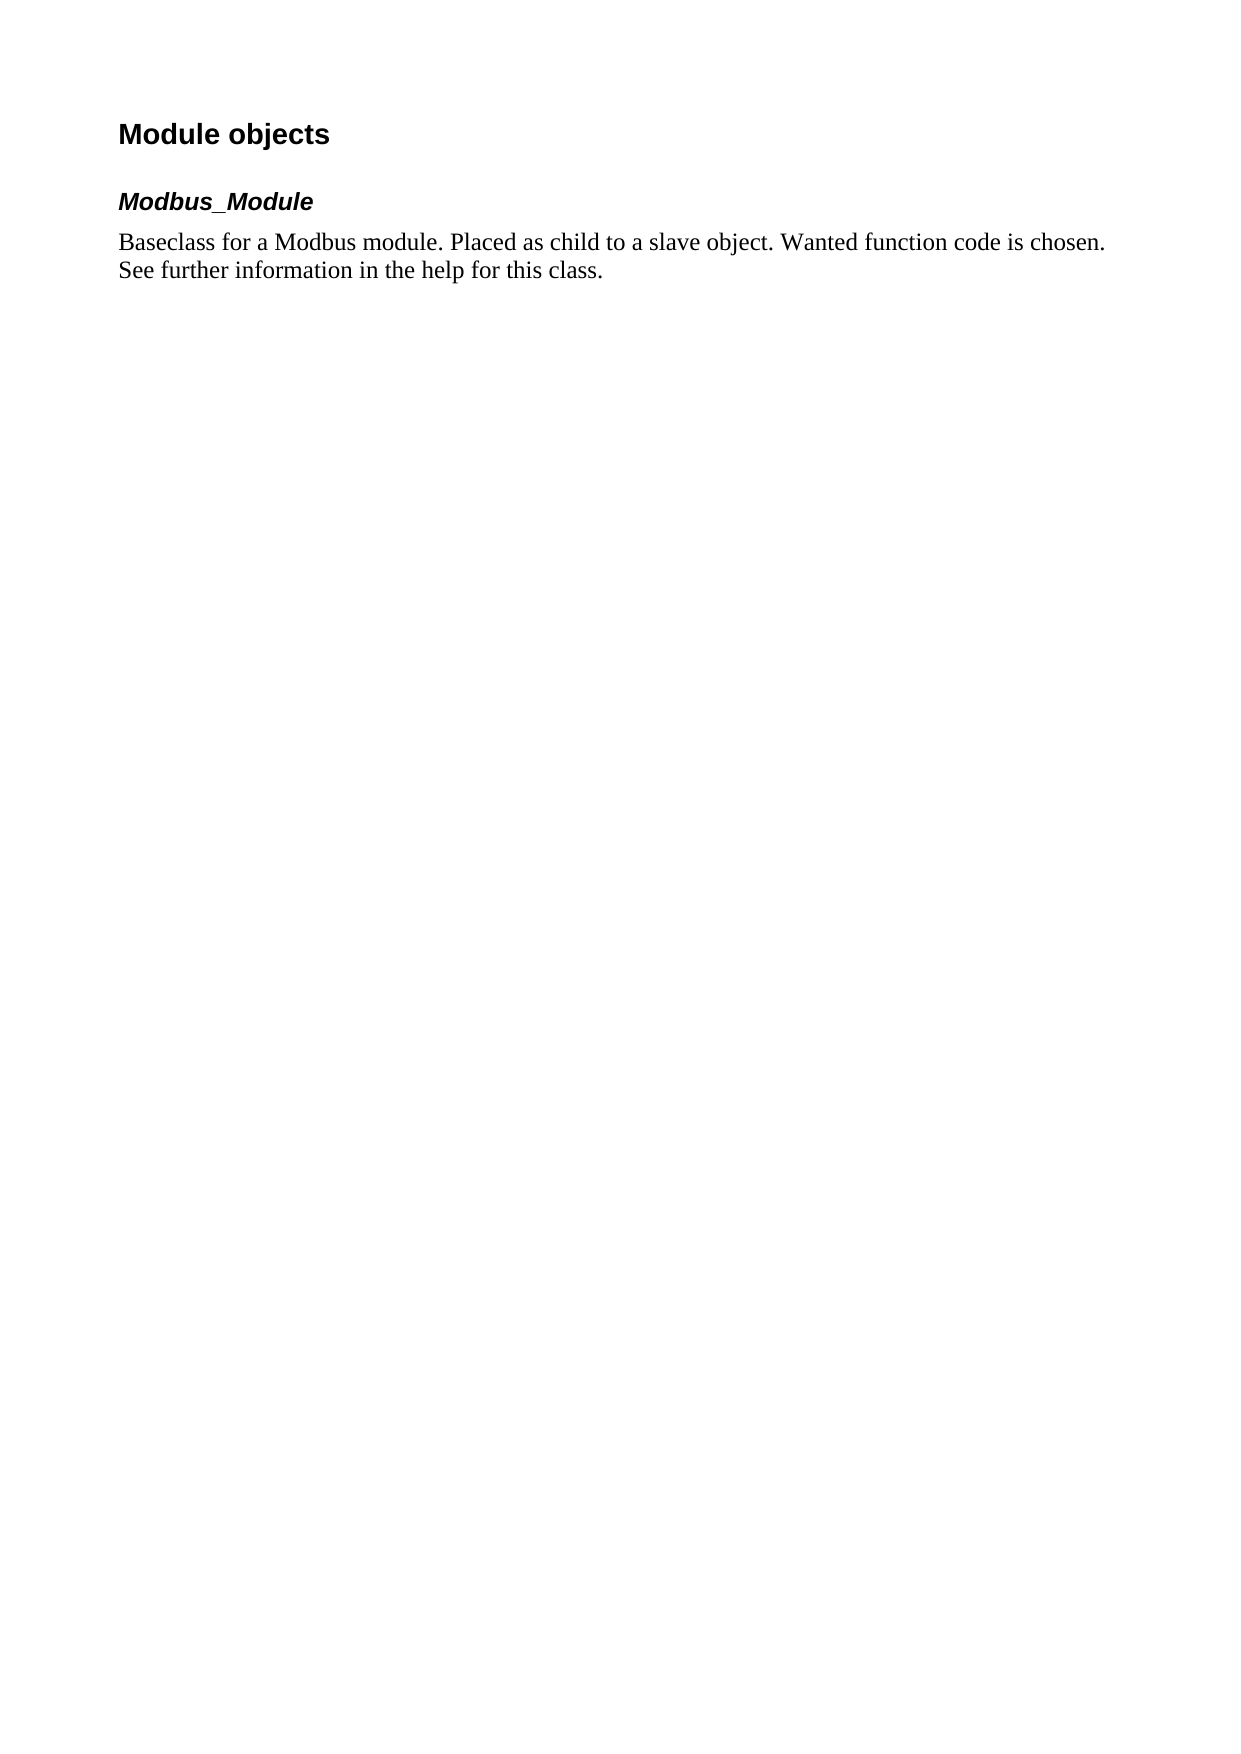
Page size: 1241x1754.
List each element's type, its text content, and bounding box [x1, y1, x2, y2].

subtitle Modbus_Module [118, 188, 1122, 216]
subtitle Module objects [118, 118, 1122, 151]
text Baseclass for a Modbus module. Placed as child to a slave object. Wanted function code is chosen. See further information in the help for this class. [118, 228, 1122, 284]
